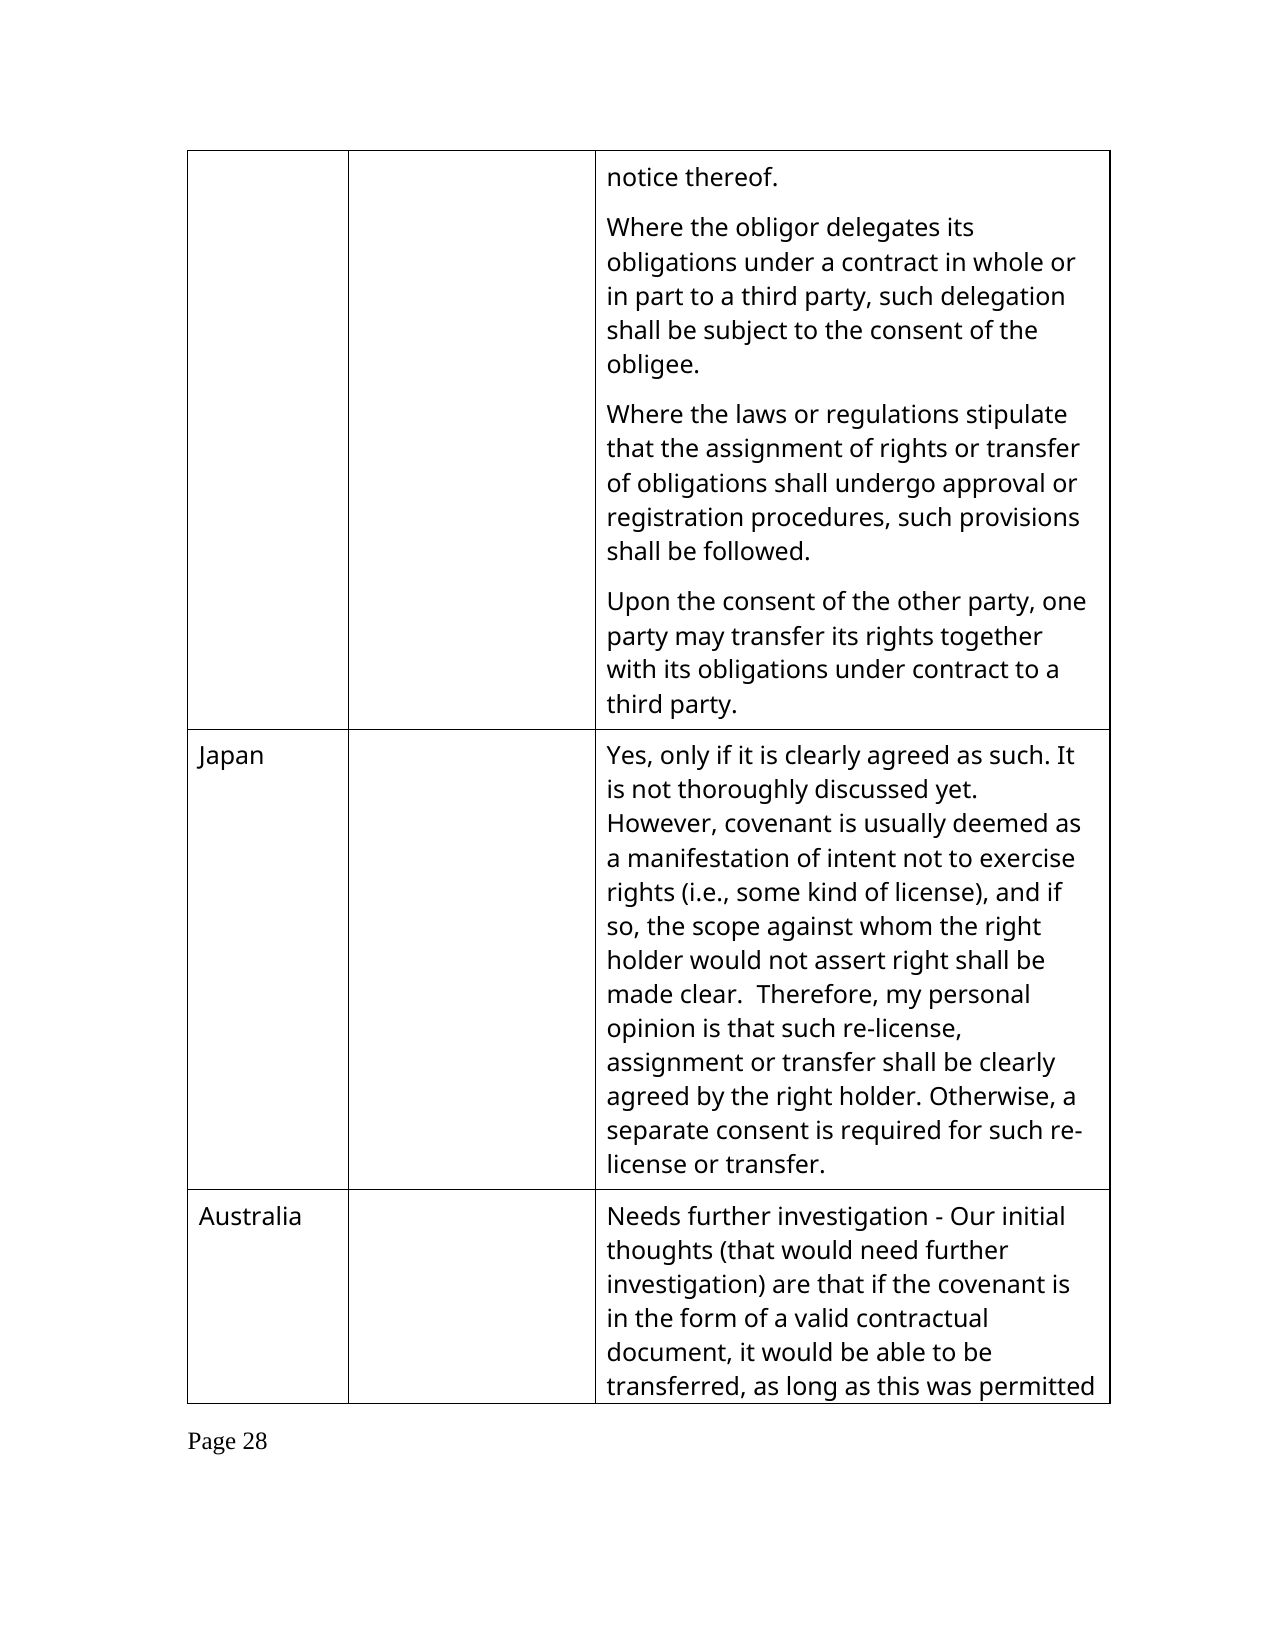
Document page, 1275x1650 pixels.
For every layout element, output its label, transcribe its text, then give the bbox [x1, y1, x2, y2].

table_cell Yes, only if it is clearly agreed as such. It is not thoroughly discussed yet. However, covenant is usually deemed as a manifestation of intent not to exercise rights (i.e., some kind of license), and if so, the scope against whom the right holder would not assert right shall be made clear. Therefore, my personal opinion is that such re-license, assignment or transfer shall be clearly agreed by the right holder. Otherwise, a separate consent is required for such re-license or transfer. [596, 730, 1109, 1189]
table_cell notice thereof. Where the obligor delegates its obligations under a contract in whole or in part to a third party, such delegation shall be subject to the consent of the obligee. Where the laws or regulations stipulate that the assignment of rights or transfer of obligations shall undergo approval or registration procedures, such provisions shall be followed. Upon the consent of the other party, one party may transfer its rights together with its obligations under contract to a third party. [596, 151, 1109, 729]
table_cell Australia [188, 1190, 348, 1403]
table_cell [349, 151, 595, 729]
table_cell [188, 151, 348, 729]
table_cell [349, 730, 595, 1189]
table_cell Japan [188, 730, 348, 1189]
table_cell Needs further investigation - Our initial thoughts (that would need further investigation) are that if the covenant is in the form of a valid contractual document, it would be able to be transferred, as long as this was permitted [596, 1190, 1109, 1403]
table_cell [349, 1190, 595, 1403]
